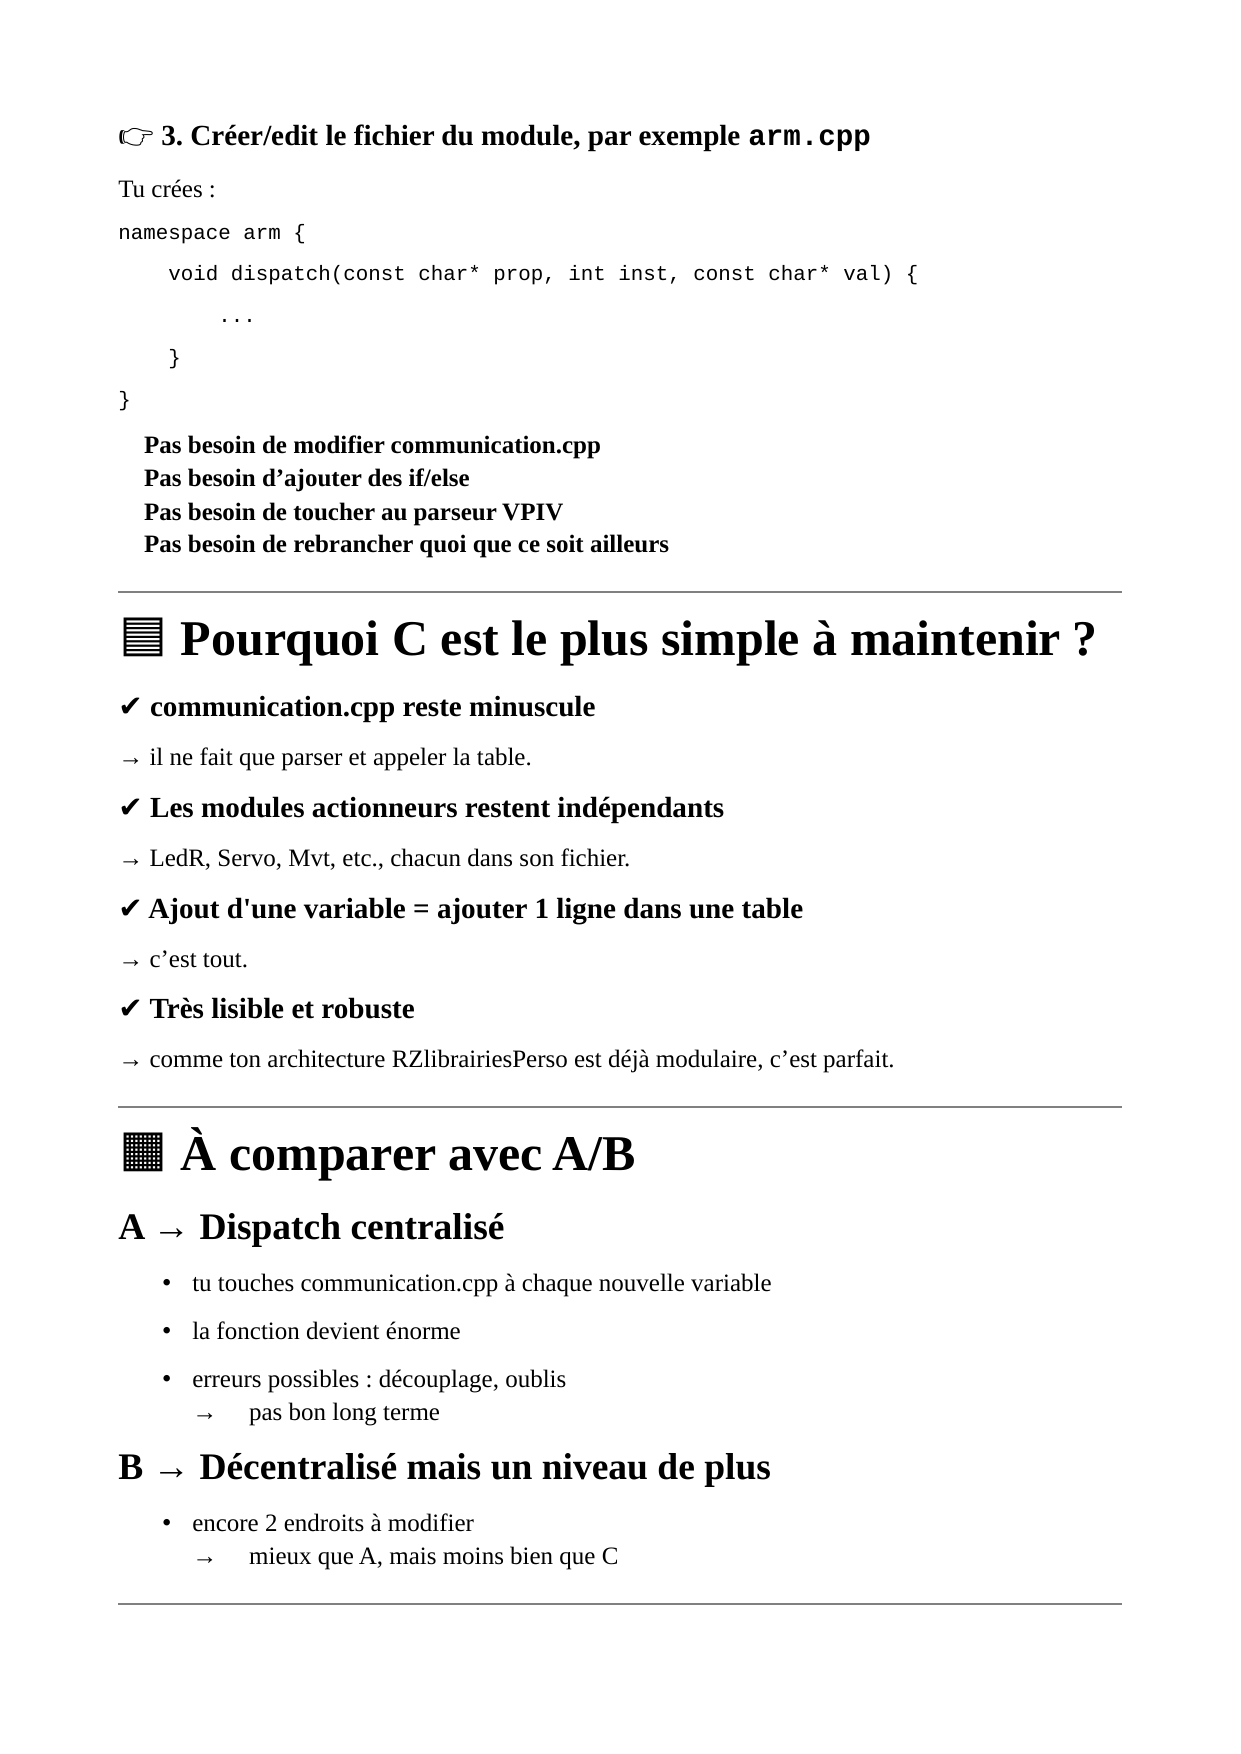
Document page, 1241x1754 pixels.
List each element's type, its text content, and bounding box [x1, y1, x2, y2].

text } [118, 347, 1122, 371]
subtitle ✔ Les modules actionneurs restent indépendants [118, 790, 1122, 823]
list la fonction devient énorme [162, 1316, 1122, 1345]
subtitle 🟧 À comparer avec A/B [118, 1124, 1122, 1181]
list tu touches communication.cpp à chaque nouvelle variable [162, 1268, 1122, 1297]
subtitle ✔ communication.cpp reste minuscule [118, 689, 1122, 723]
text Tu crées : [118, 174, 1122, 203]
text → il ne fait que parser et appeler la table. [118, 742, 1122, 771]
text ... [118, 305, 1122, 329]
text → c’est tout. [118, 944, 1122, 973]
text } [118, 389, 1122, 412]
text → LedR, Servo, Mvt, etc., chacun dans son fichier. [118, 843, 1122, 872]
list encore 2 endroits à modifier → ❌ mieux que A, mais moins bien que C [162, 1508, 1122, 1570]
subtitle A → Dispatch centralisé [118, 1204, 1122, 1247]
subtitle ✔ Ajout d'une variable = ajouter 1 ligne dans une table [118, 891, 1122, 924]
text namespace arm { [118, 222, 1122, 245]
list erreurs possibles : découplage, oublis → ❌ pas bon long terme [162, 1364, 1122, 1425]
text → comme ton architecture RZlibrairiesPerso est déjà modulaire, c’est parfait. [118, 1044, 1122, 1073]
text void dispatch(const char* prop, int inst, const char* val) { [118, 263, 1122, 287]
text 📌 Pas besoin de modifier communication.cpp 📌 Pas besoin d’ajouter des if/else 📌 Pas besoin de toucher au parseur VPIV 📌 Pas besoin de rebrancher quoi que ce soit ailleurs [118, 431, 1122, 558]
subtitle 👉 3. Créer/edit le fichier du module, par exemple arm.cpp [118, 118, 1122, 154]
subtitle 🟦 Pourquoi C est le plus simple à maintenir ? [118, 609, 1122, 666]
subtitle ✔ Très lisible et robuste [118, 991, 1122, 1025]
subtitle B → Décentralisé mais un niveau de plus [118, 1444, 1122, 1487]
